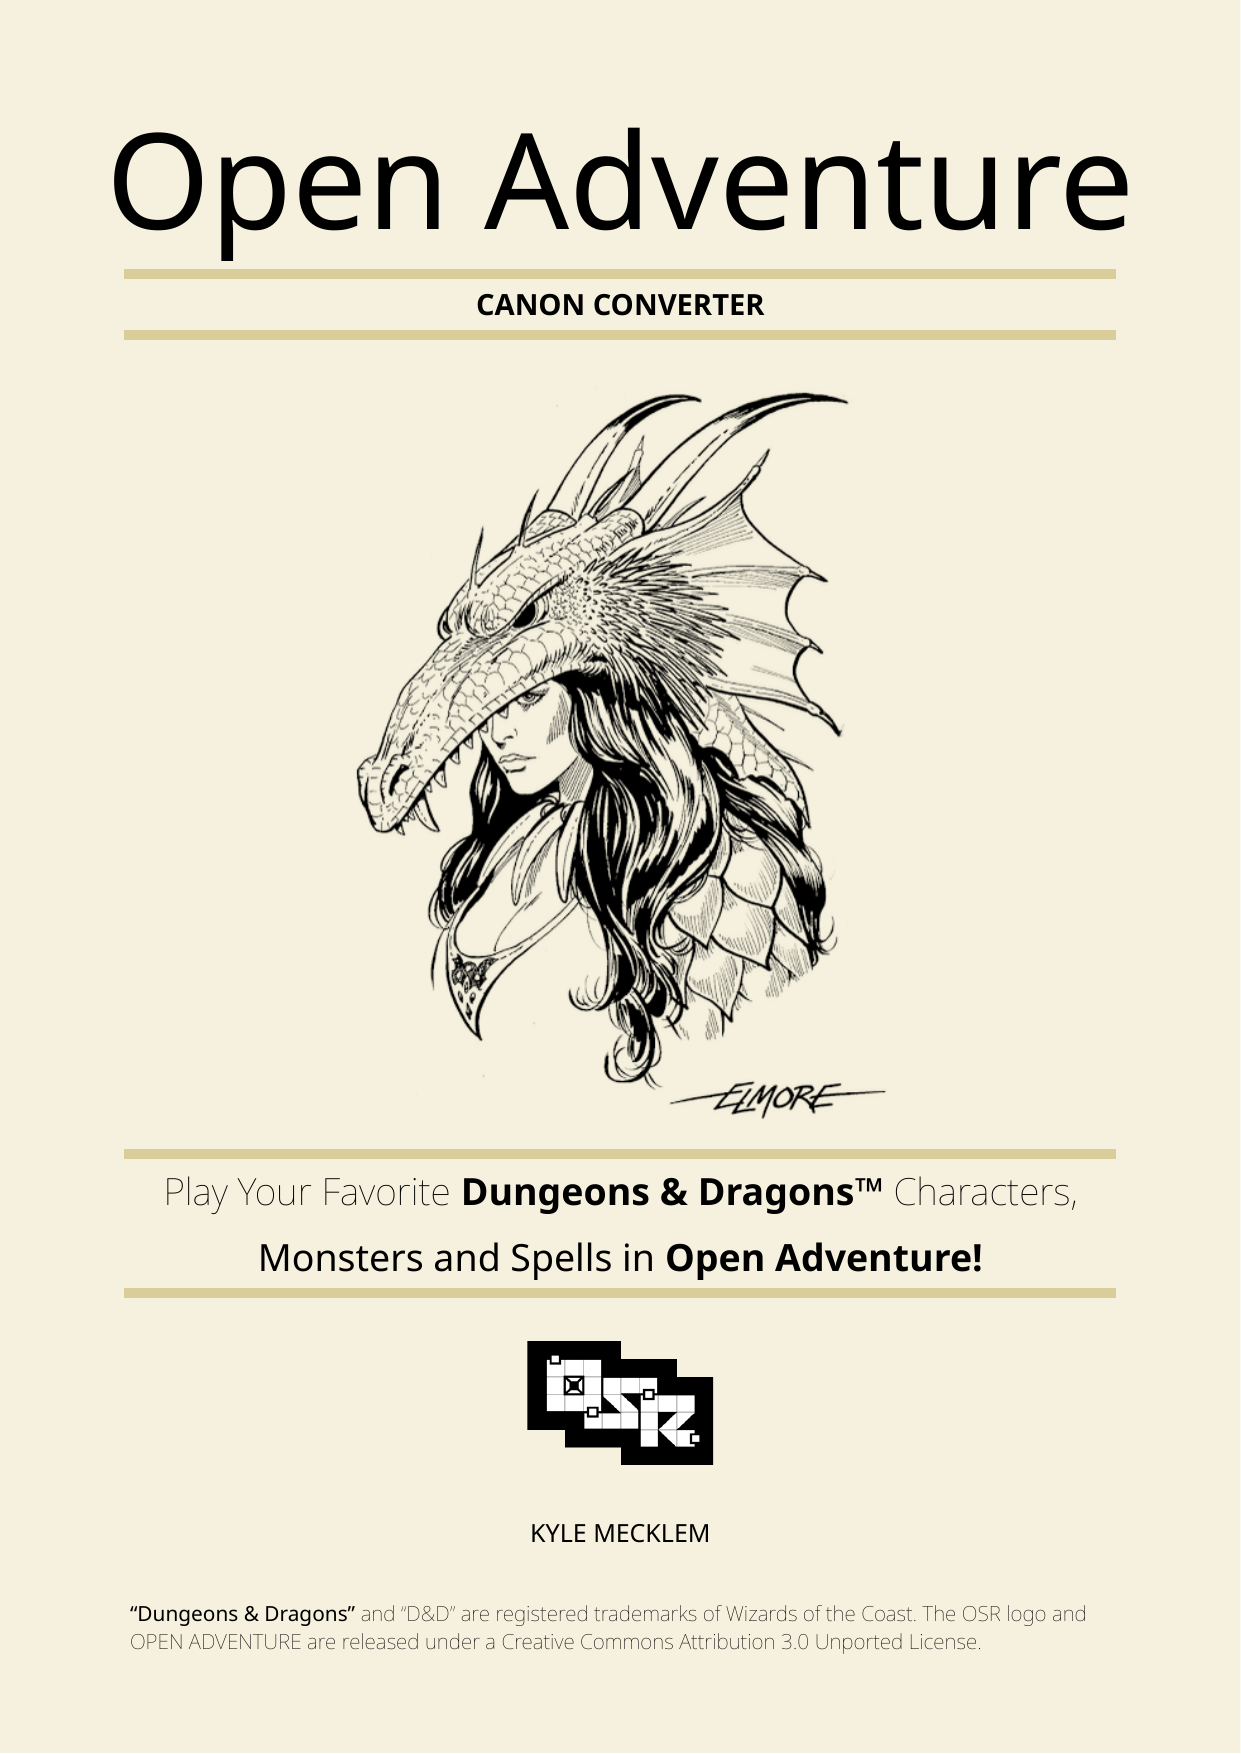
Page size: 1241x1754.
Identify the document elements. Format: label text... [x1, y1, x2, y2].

table_header CANON CONVERTER [124, 279, 1116, 330]
table_header Play Your Favorite Dungeons & Dragons™ Characters, Monsters and Spells in Open Adventure! [124, 1159, 1116, 1288]
picture [347, 383, 894, 1134]
table_header “Dungeons & Dragons” and “D&D” are registered trademarks of Wizards of the Coast. The OSR logo and OPEN ADVENTURE are released under a Creative Commons Attribution 3.0 Unported License. [124, 1593, 1116, 1661]
picture [527, 1341, 714, 1465]
subtitle Open Adventure [0, 87, 1241, 268]
text KYLE MECKLEM [0, 1515, 1241, 1549]
